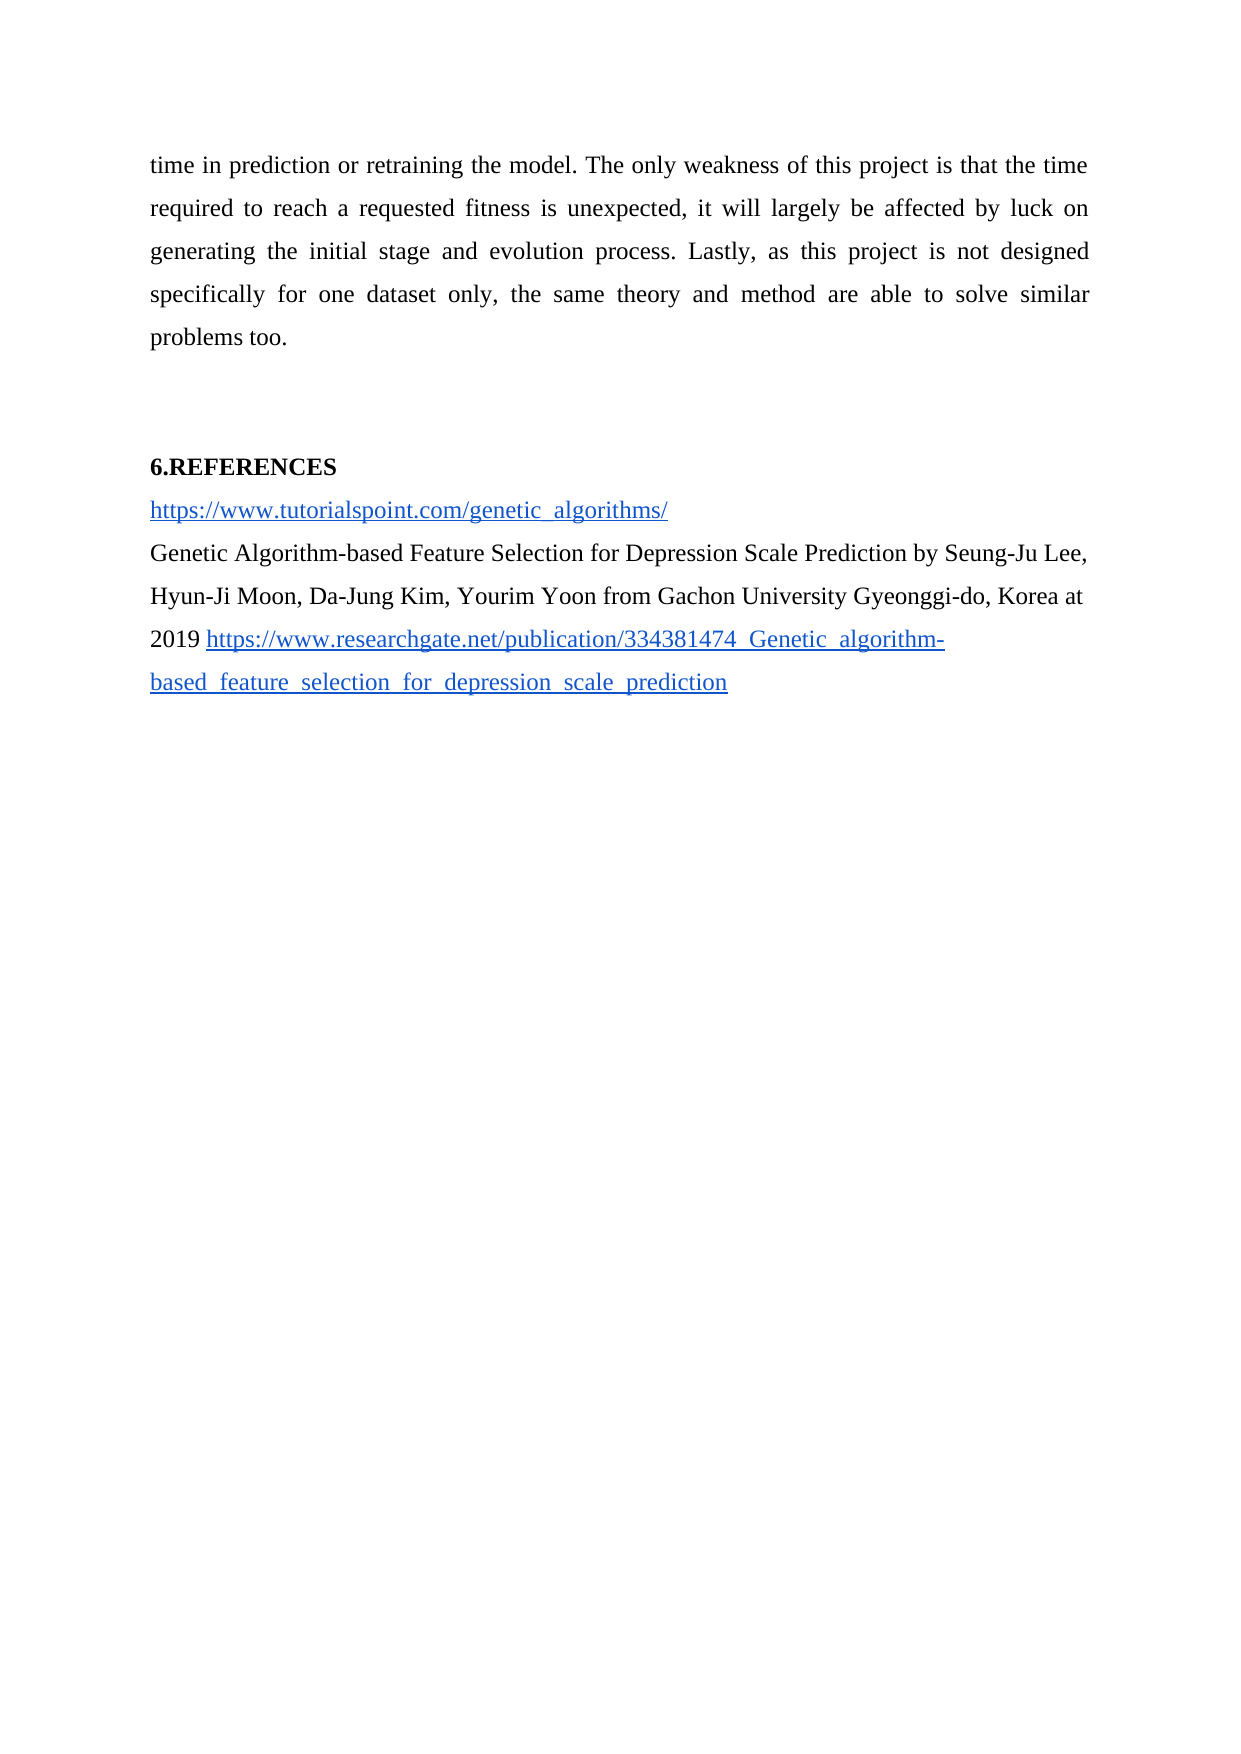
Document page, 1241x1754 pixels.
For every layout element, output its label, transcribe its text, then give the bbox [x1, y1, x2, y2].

text Genetic Algorithm-based Feature Selection for Depression Scale Prediction by Seung-Ju Lee, Hyun-Ji Moon, Da-Jung Kim, Yourim Yoon from Gachon University Gyeonggi-do, Korea at 2019 https://www.researchgate.net/publication/334381474_Genetic_algorithm-based_feature_selection_for_depression_scale_prediction [150, 538, 1090, 696]
text https://www.tutorialspoint.com/genetic_algorithms/ [150, 495, 1090, 524]
text 6.REFERENCES [150, 452, 1090, 481]
text time in prediction or retraining the model. The only weakness of this project is that the time required to reach a requested fitness is unexpected, it will largely be affected by luck on generating the initial stage and evolution process. Lastly, as this project is not designed specifically for one dataset only, the same theory and method are able to solve similar problems too. [150, 150, 1090, 351]
